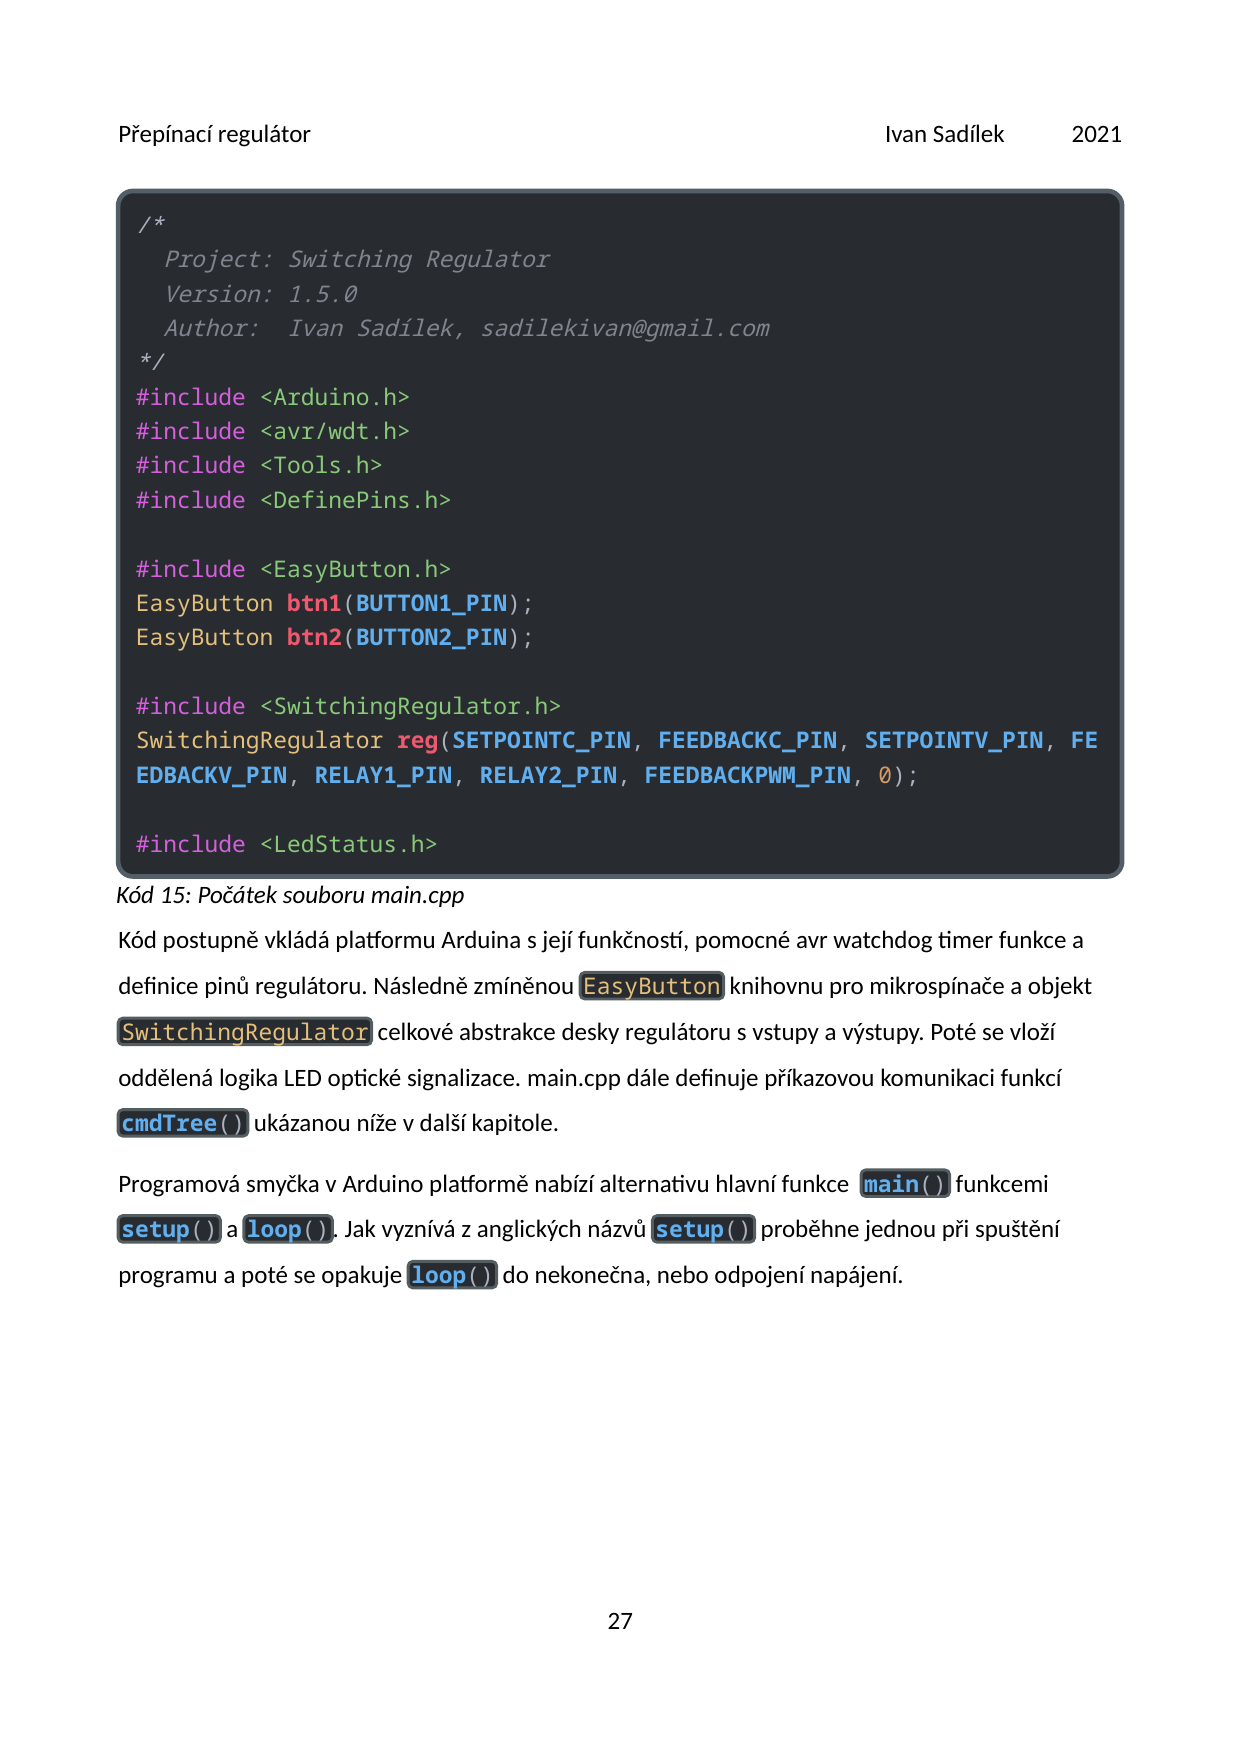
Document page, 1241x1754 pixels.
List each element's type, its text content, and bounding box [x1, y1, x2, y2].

text [116, 178, 1124, 199]
text Programová smyčka v Arduino platformě nabízí alternativu hlavní funkce funkcemi a . Jak vyznívá z anglických názvů proběhne jednou při spuštění programu a poté se opakuje do nekonečna, nebo odpojení napájení. [118, 1168, 1122, 1290]
text Kód postupně vkládá platformu Arduina s její funkčností, pomocné avr watchdog timer funkce a definice pinů regulátoru. Následně zmíněnou knihovnu pro mikrospínače a objekt celkové abstrakce desky regulátoru s vstupy a výstupy. Poté se vloží oddělená logika LED optické signalizace. main.cpp dále definuje příkazovou komunikaci funkcí ukázanou níže v další kapitole. [118, 909, 1122, 1138]
text Kód 15: Počátek souboru main.cpp [116, 868, 1124, 909]
